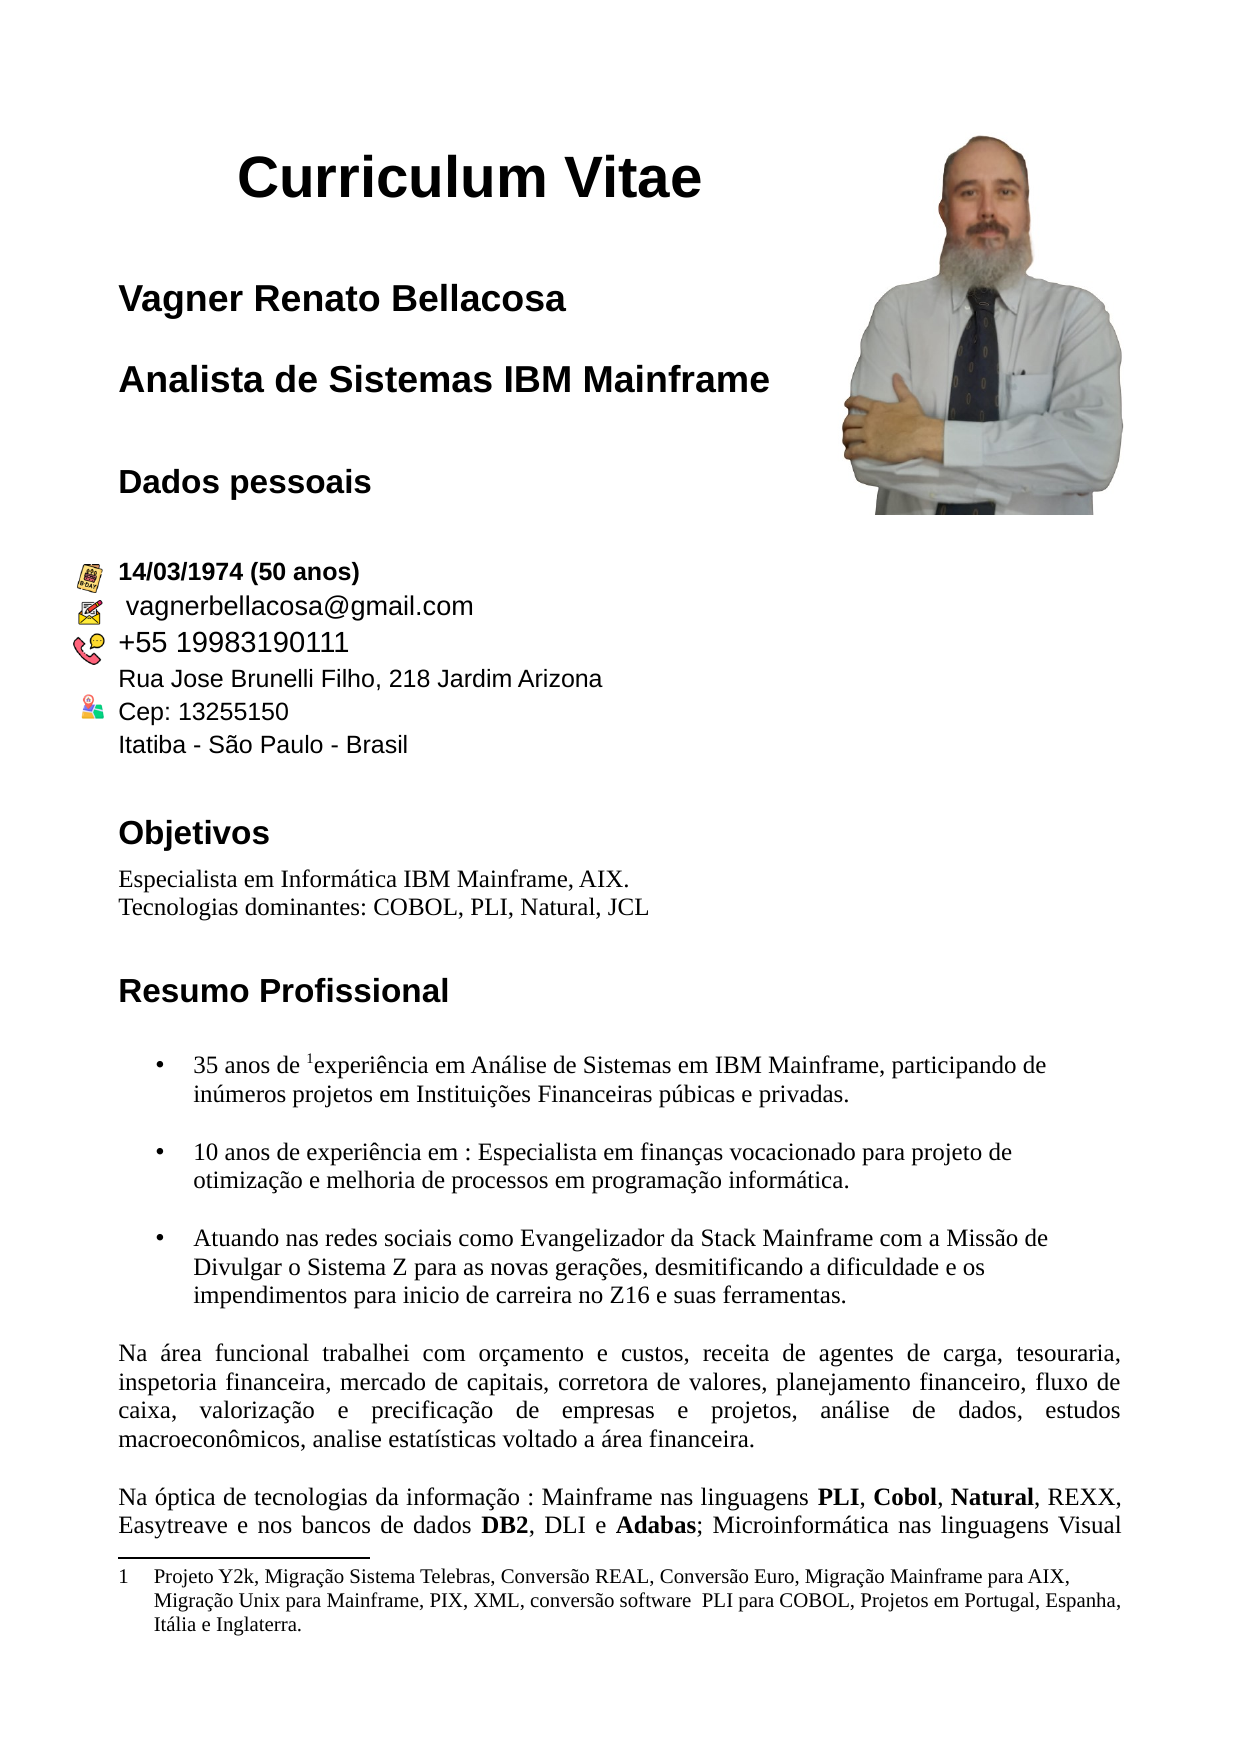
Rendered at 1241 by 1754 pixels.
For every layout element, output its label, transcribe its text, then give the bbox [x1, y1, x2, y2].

text Cep: 13255150 [118, 697, 1122, 726]
subtitle Vagner Renato Bellacosa [118, 276, 837, 319]
title Curriculum Vitae [118, 143, 837, 210]
text Na óptica de tecnologias da informação : Mainframe nas linguagens PLI, Cobol, Natural, REXX, Easytreave e nos bancos de dados DB2, DLI e Adabas; Microinformática nas linguagens Visual [118, 1482, 1122, 1539]
list Projeto Y2k, Migração Sistema Telebras, Conversão REAL, Conversão Euro, Migração Mainframe para AIX, Migração Unix para Mainframe, PIX, XML, conversão software PLI para COBOL, Projetos em Portugal, Espanha, Itália e Inglaterra. [118, 1564, 1122, 1636]
list 10 anos de experiência em : Especialista em finanças vocacionado para projeto de otimização e melhoria de processos em programação informática. [156, 1137, 1122, 1194]
picture [837, 132, 1125, 515]
subtitle Dados pessoais [118, 462, 837, 501]
text +55 19983190111 [118, 626, 1122, 659]
text 14/03/1974 (50 anos) [118, 557, 1122, 585]
list 35 anos de experiência em Análise de Sistemas em IBM Mainframe, participando de inúmeros projetos em Instituições Financeiras púbicas e privadas. [156, 1050, 1122, 1108]
text vagnerbellacosa@gmail.com [118, 589, 1122, 621]
subtitle Objetivos [118, 813, 1122, 851]
text Itatiba - São Paulo - Brasil [118, 730, 1122, 759]
picture [67, 555, 108, 667]
text Na área funcional trabalhei com orçamento e custos, receita de agentes de carga, tesouraria, inspetoria financeira, mercado de capitais, corretora de valores, planejamento financeiro, fluxo de caixa, valorização e precificação de empresas e projetos, análise de dados, estudos macroeconômicos, analise estatísticas voltado a área financeira. [118, 1338, 1122, 1453]
list Atuando nas redes sociais como Evangelizador da Stack Mainframe com a Missão de Divulgar o Sistema Z para as novas gerações, desmitificando a dificuldade e os impendimentos para inicio de carreira no Z16 e suas ferramentas. [156, 1223, 1122, 1309]
picture [69, 691, 112, 724]
subtitle Resumo Profissional [118, 971, 1122, 1009]
subtitle Analista de Sistemas IBM Mainframe [118, 357, 837, 400]
text Tecnologias dominantes: COBOL, PLI, Natural, JCL [118, 892, 1122, 921]
text Especialista em Informática IBM Mainframe, AIX. [118, 864, 1122, 892]
text Rua Jose Brunelli Filho, 218 Jardim Arizona [118, 664, 1122, 693]
